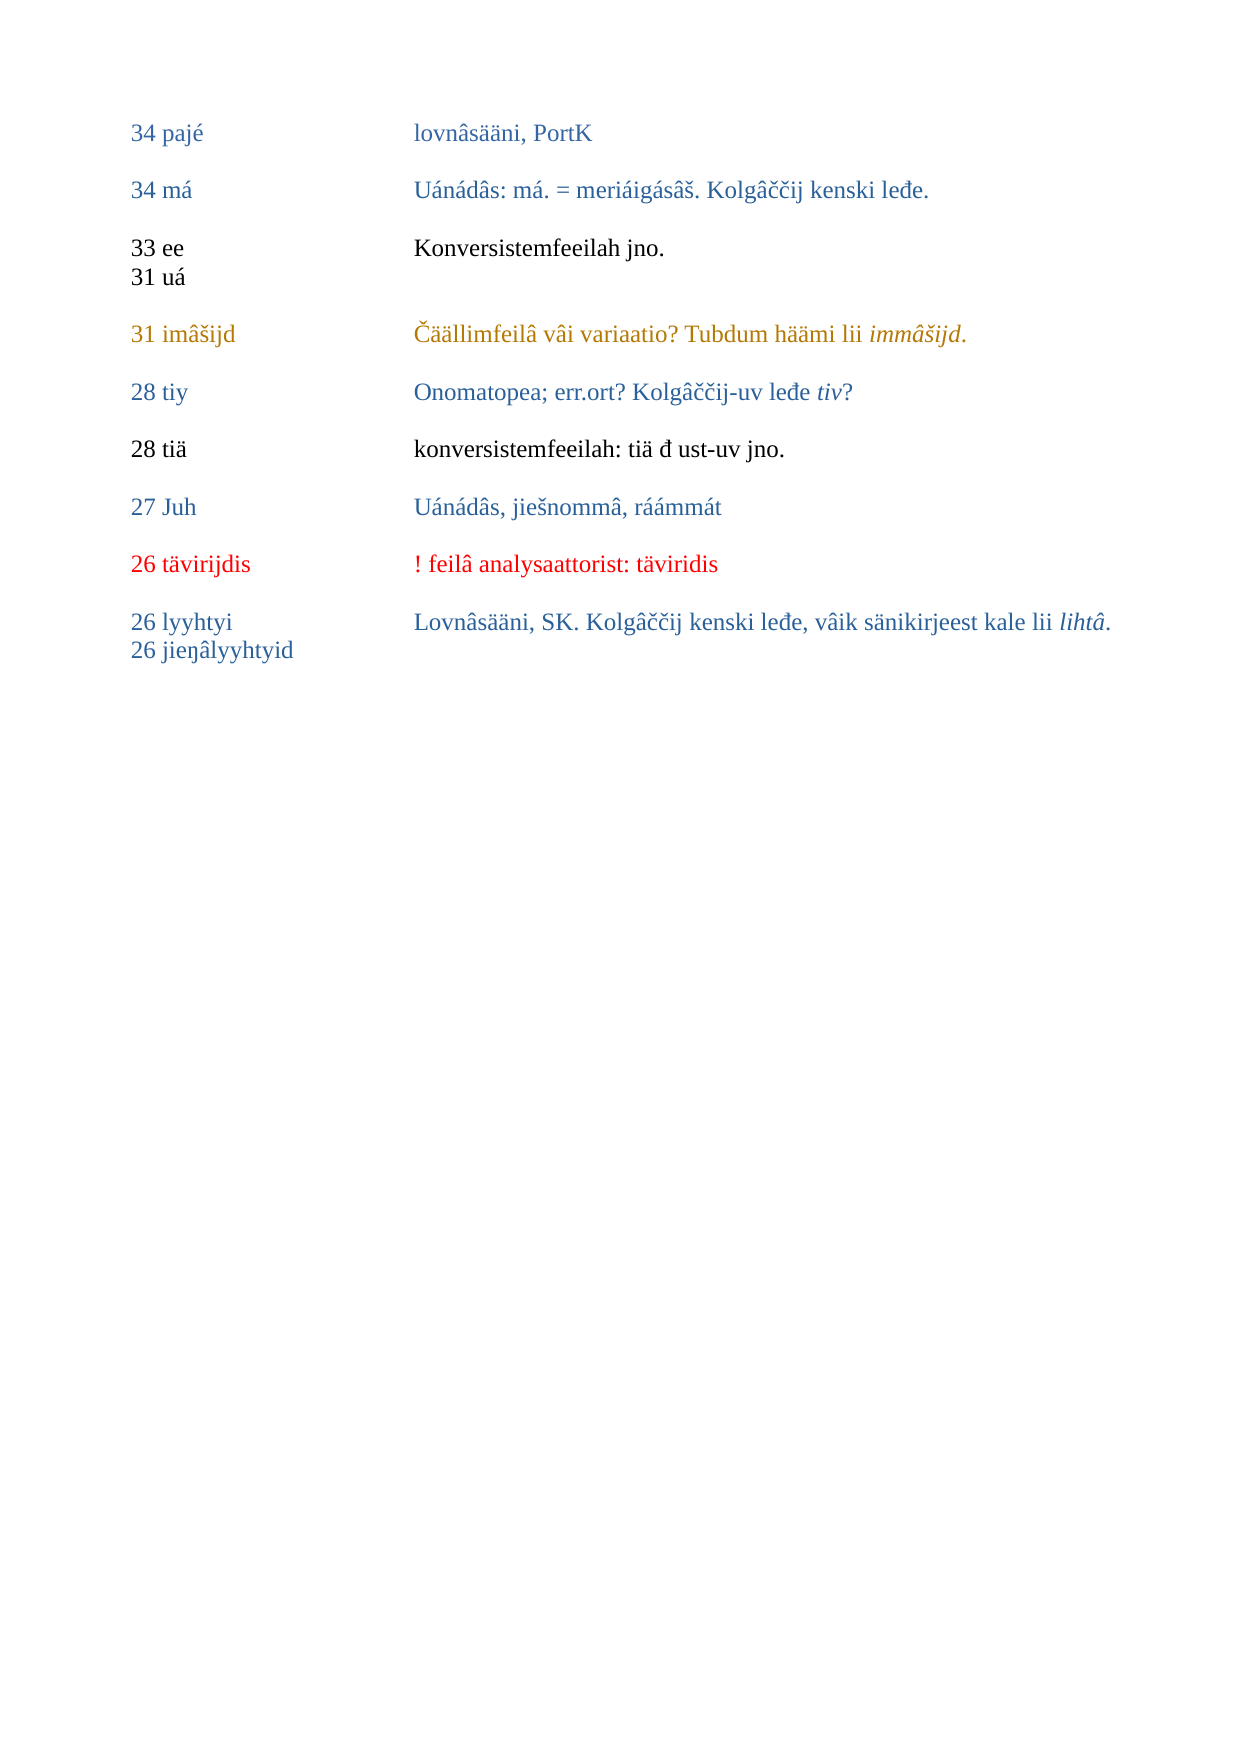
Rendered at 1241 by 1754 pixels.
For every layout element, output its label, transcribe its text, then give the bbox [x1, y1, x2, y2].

text 26 tävirijdis ! feilâ analysaattorist: täviridis [118, 549, 1122, 578]
text 28 tiä konversistemfeeilah: tiä đ ust-uv jno. [118, 434, 1122, 463]
text 26 lyyhtyi Lovnâsääni, SK. Kolgâččij kenski leđe, vâik sänikirjeest kale lii lihtâ. [118, 607, 1122, 636]
text 33 ee Konversistemfeeilah jno. [118, 233, 1122, 262]
text 34 má Uánádâs: má. = meriáigásâš. Kolgâččij kenski leđe. [118, 176, 1122, 204]
text 28 tiy Onomatopea; err.ort? Kolgâččij-uv leđe tiv? [118, 377, 1122, 406]
text 34 pajé lovnâsääni, PortK [118, 118, 1122, 147]
text 31 uá [118, 262, 1122, 291]
text 26 jieŋâlyyhtyid [118, 636, 1122, 664]
text 31 imâšijd Čäällimfeilâ vâi variaatio? Tubdum häämi lii immâšijd. [118, 319, 1122, 348]
text 27 Juh Uánádâs, jiešnommâ, ráámmát [118, 492, 1122, 521]
